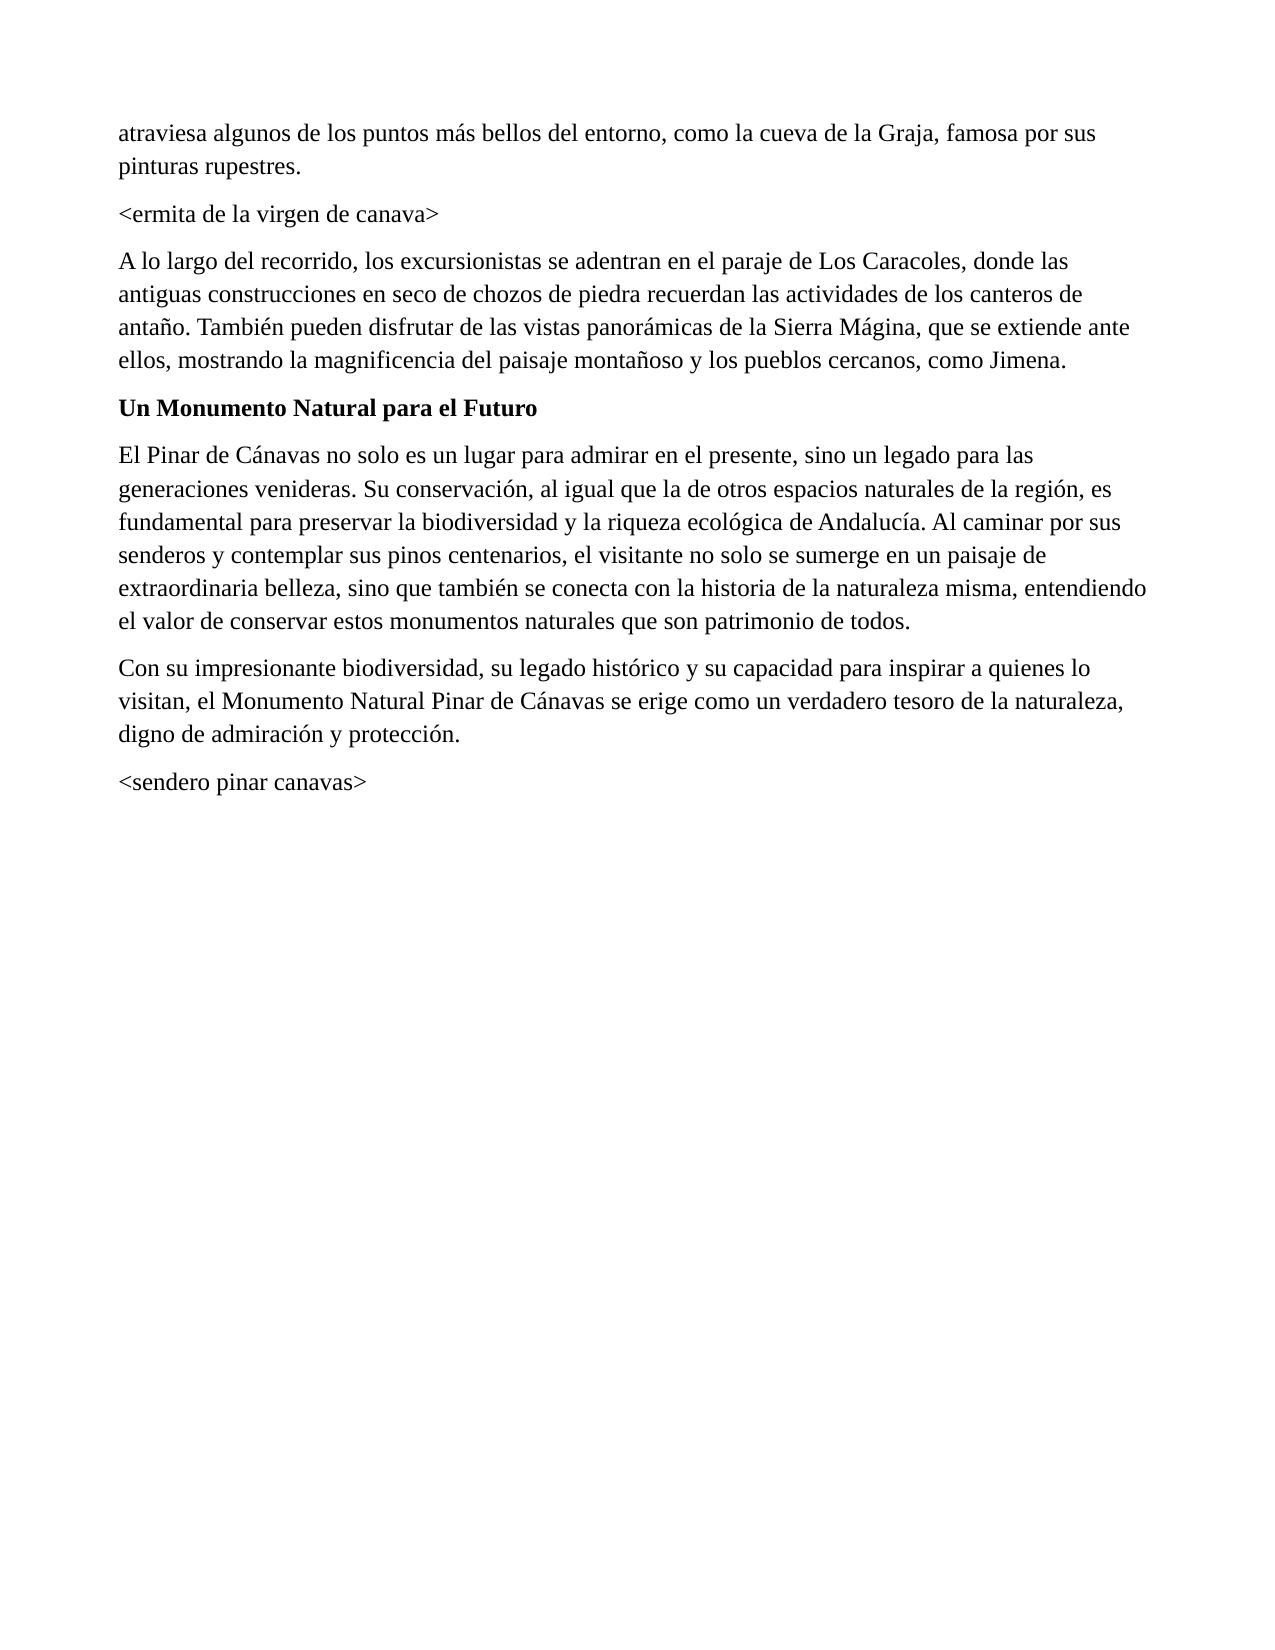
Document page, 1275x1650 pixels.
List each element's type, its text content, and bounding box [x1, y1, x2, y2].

text <ermita de la virgen de canava> [118, 199, 1157, 227]
text El Pinar de Cánavas no solo es un lugar para admirar en el presente, sino un legado para las generaciones venideras. Su conservación, al igual que la de otros espacios naturales de la región, es fundamental para preservar la biodiversidad y la riqueza ecológica de Andalucía. Al caminar por sus senderos y contemplar sus pinos centenarios, el visitante no solo se sumerge en un paisaje de extraordinaria belleza, sino que también se conecta con la historia de la naturaleza misma, entendiendo el valor de conservar estos monumentos naturales que son patrimonio de todos. [118, 441, 1157, 634]
text <sendero pinar canavas> [118, 767, 1157, 796]
text Con su impresionante biodiversidad, su legado histórico y su capacidad para inspirar a quienes lo visitan, el Monumento Natural Pinar de Cánavas se erige como un verdadero tesoro de la naturaleza, digno de admiración y protección. [118, 653, 1157, 748]
text A lo largo del recorrido, los excursionistas se adentran en el paraje de Los Caracoles, donde las antiguas construcciones en seco de chozos de piedra recuerdan las actividades de los canteros de antaño. También pueden disfrutar de las vistas panorámicas de la Sierra Mágina, que se extiende ante ellos, mostrando la magnificencia del paisaje montañoso y los pueblos cercanos, como Jimena. [118, 246, 1157, 374]
text Un Monumento Natural para el Futuro [118, 393, 1157, 422]
text atraviesa algunos de los puntos más bellos del entorno, como la cueva de la Graja, famosa por sus pinturas rupestres. [118, 118, 1157, 180]
